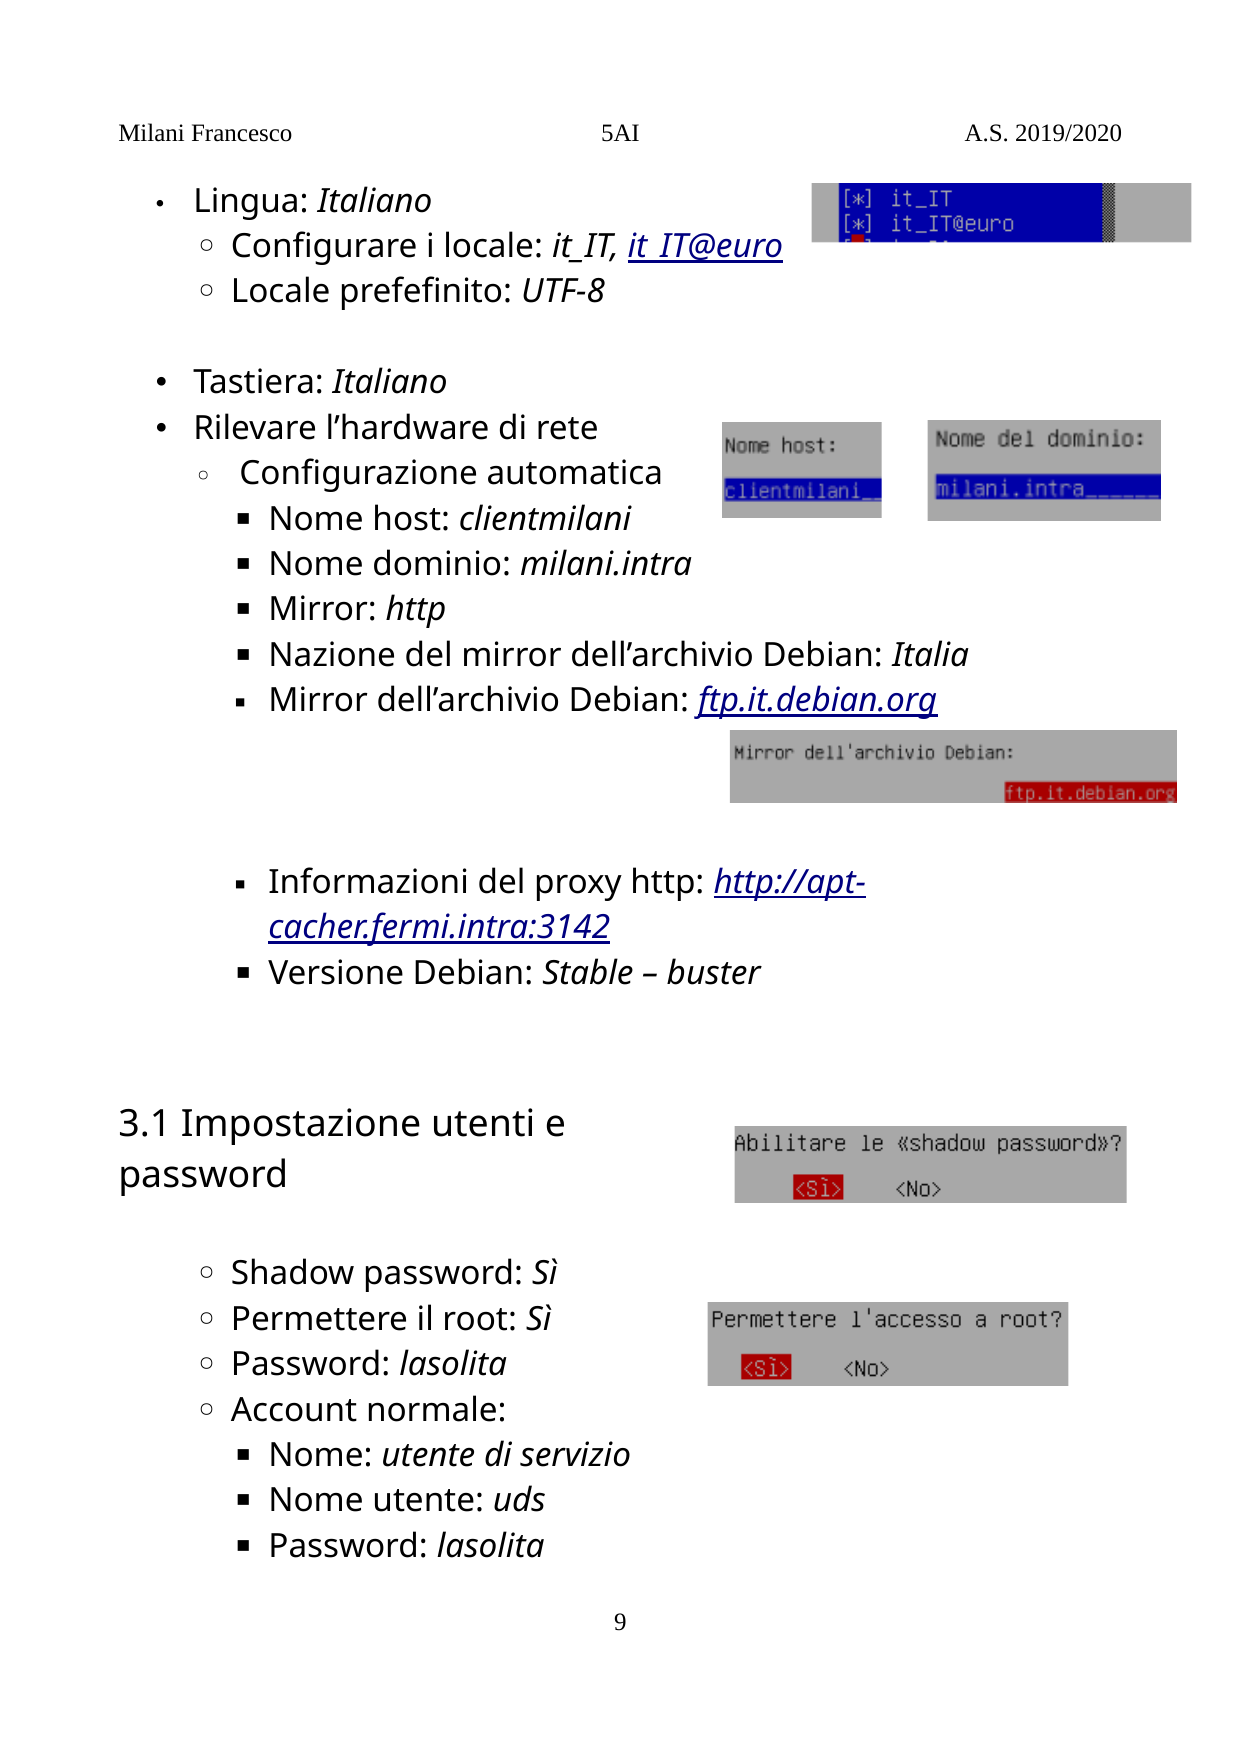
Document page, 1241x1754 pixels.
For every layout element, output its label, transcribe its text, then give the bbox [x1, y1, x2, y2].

list Nazione del mirror dell’archivio Debian: Italia [231, 631, 1122, 676]
list Permettere il root: Sì [193, 1294, 1122, 1340]
list Rilevare l’hardware di rete [156, 403, 1122, 449]
list Password: lasolita [193, 1340, 707, 1385]
list Tastiera: Italiano [156, 358, 1122, 403]
list Versione Debian: Stable – buster [231, 948, 1122, 994]
list Informazioni del proxy http: http://apt-cacher.fermi.intra:3142 [231, 858, 1122, 948]
list Configurare i locale: it_IT, it_IT@euro [193, 222, 1122, 267]
list Password: lasolita [231, 1522, 1122, 1567]
list [882, 449, 927, 494]
picture [734, 1126, 1127, 1203]
list Account normale: [193, 1385, 1122, 1431]
list [1069, 1340, 1122, 1385]
list Configurazione automatica [193, 449, 722, 494]
list Nome utente: uds [231, 1476, 1122, 1522]
picture [927, 420, 1161, 521]
text 3.1 Impostazione utenti e password [118, 1096, 1122, 1198]
picture [722, 422, 882, 518]
picture [811, 183, 1192, 255]
list Nome dominio: milani.intra [231, 540, 1122, 585]
list Mirror dell’archivio Debian: ftp.it.debian.org [231, 676, 1122, 721]
picture [729, 730, 1177, 803]
list Shadow password: Sì [193, 1249, 1122, 1294]
picture [707, 1302, 1069, 1386]
list Nome host: clientmilani [231, 494, 1122, 540]
list Lingua: Italiano [156, 176, 1122, 222]
list Locale prefefinito: UTF-8 [193, 267, 1122, 313]
list Mirror: http [231, 585, 1122, 631]
list Nome: utente di servizio [231, 1431, 1122, 1476]
